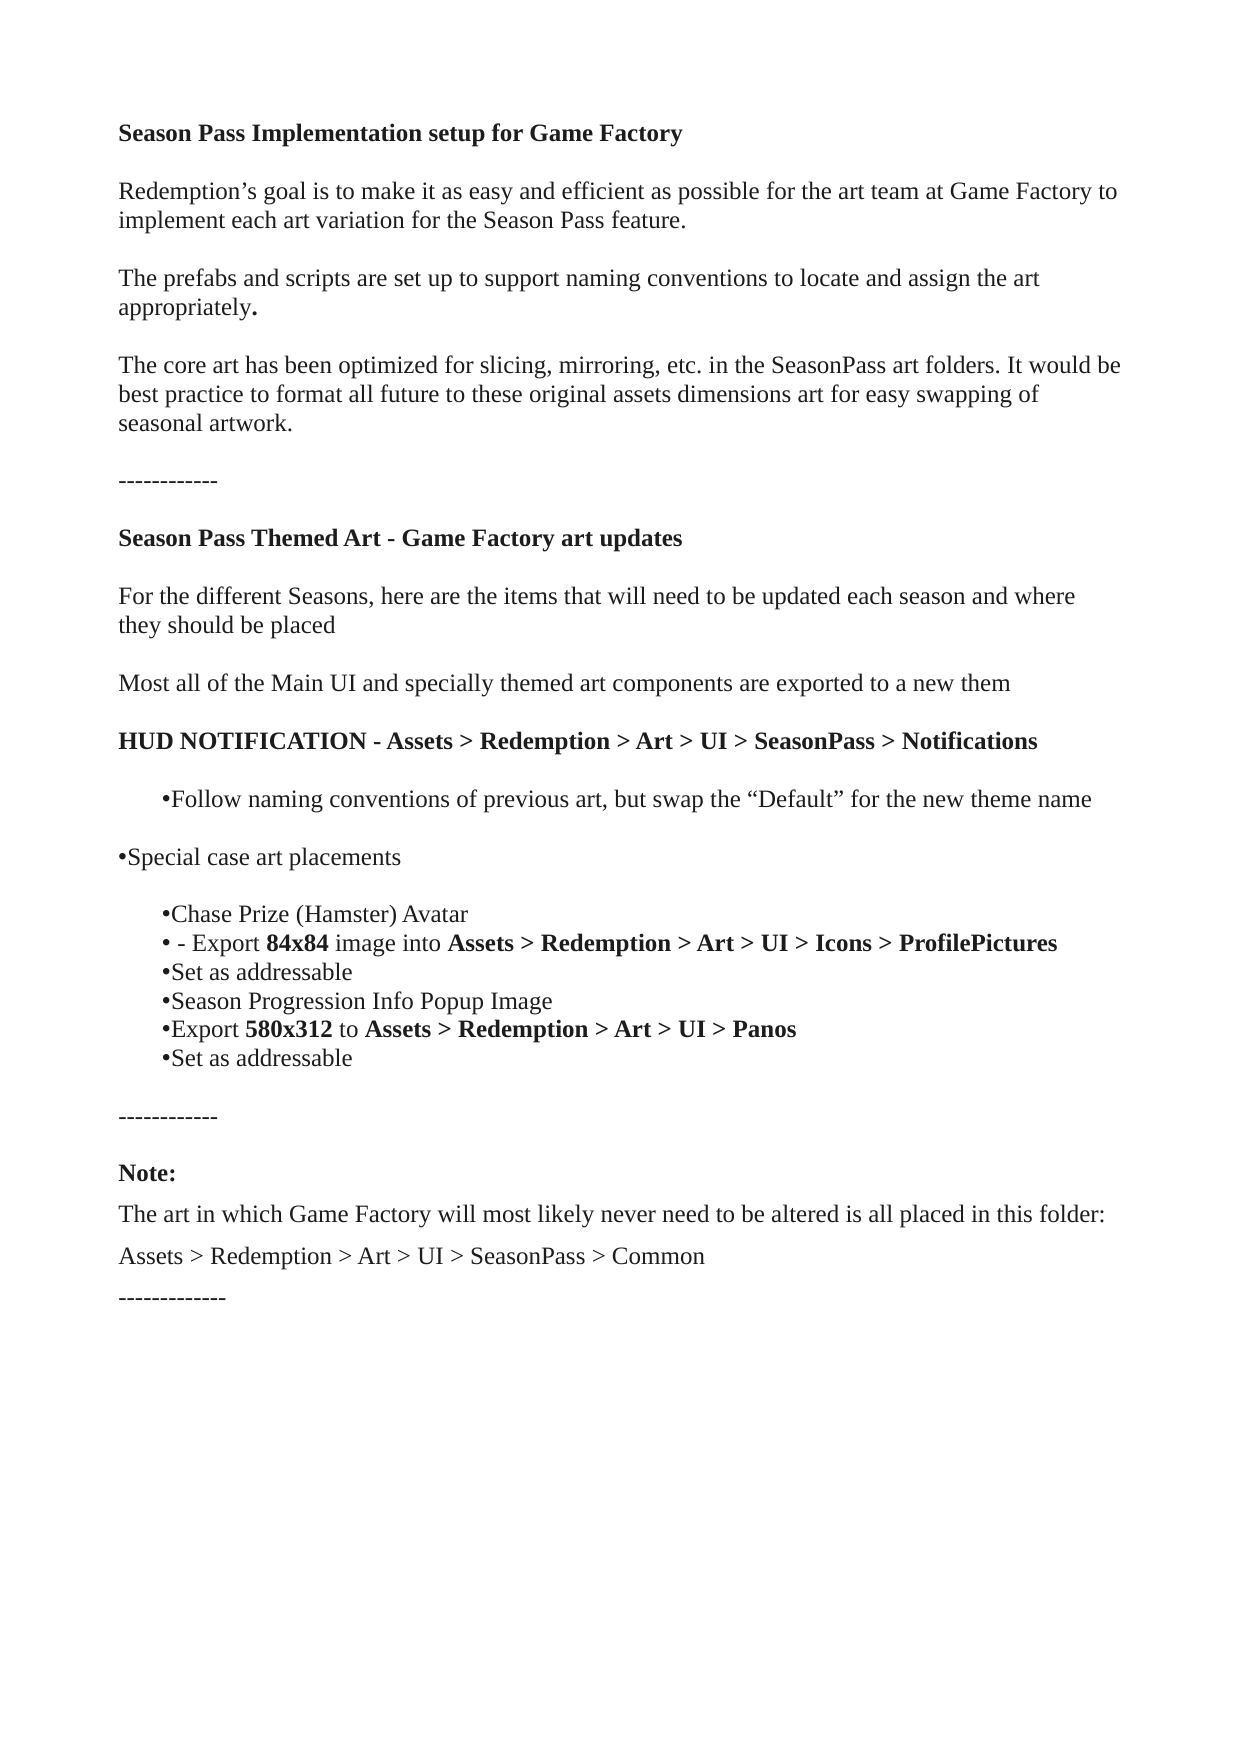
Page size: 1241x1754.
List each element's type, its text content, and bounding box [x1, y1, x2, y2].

text ------------ [118, 1101, 1122, 1129]
text Note: [118, 1158, 1122, 1187]
text Assets > Redemption > Art > UI > SeasonPass > Common [118, 1241, 1122, 1269]
text Redemption’s goal is to make it as easy and efficient as possible for the art team at Game Factory to implement each art variation for the Season Pass feature. [118, 176, 1122, 234]
text Season Pass Implementation setup for Game Factory [118, 118, 1122, 147]
text HUD NOTIFICATION - Assets > Redemption > Art > UI > SeasonPass > Notifications [118, 726, 1122, 755]
text The art in which Game Factory will most likely never need to be altered is all placed in this folder: [118, 1199, 1122, 1228]
list Special case art placements [118, 842, 1122, 871]
text For the different Seasons, here are the items that will need to be updated each season and where they should be placed [118, 581, 1122, 638]
text The core art has been optimized for slicing, mirroring, etc. in the SeasonPass art folders. It would be best practice to format all future to these original assets dimensions art for easy swapping of seasonal artwork. [118, 350, 1122, 437]
list Export 580x312 to Assets > Redemption > Art > UI > Panos [162, 1014, 1122, 1043]
list - Export 84x84 image into Assets > Redemption > Art > UI > Icons > ProfilePictures [162, 928, 1122, 957]
text Most all of the Main UI and specially themed art components are exported to a new them [118, 668, 1122, 697]
text ------------ [118, 465, 1122, 494]
text ------------- [118, 1282, 1122, 1311]
list Set as addressable [162, 957, 1122, 986]
text Season Pass Themed Art - Game Factory art updates [118, 523, 1122, 552]
list Set as addressable [162, 1043, 1122, 1072]
list Chase Prize (Hamster) Avatar [162, 899, 1122, 928]
list Follow naming conventions of previous art, but swap the “Default” for the new theme name [162, 784, 1122, 813]
text The prefabs and scripts are set up to support naming conventions to locate and assign the art appropriately. [118, 263, 1122, 321]
list Season Progression Info Popup Image [162, 986, 1122, 1014]
